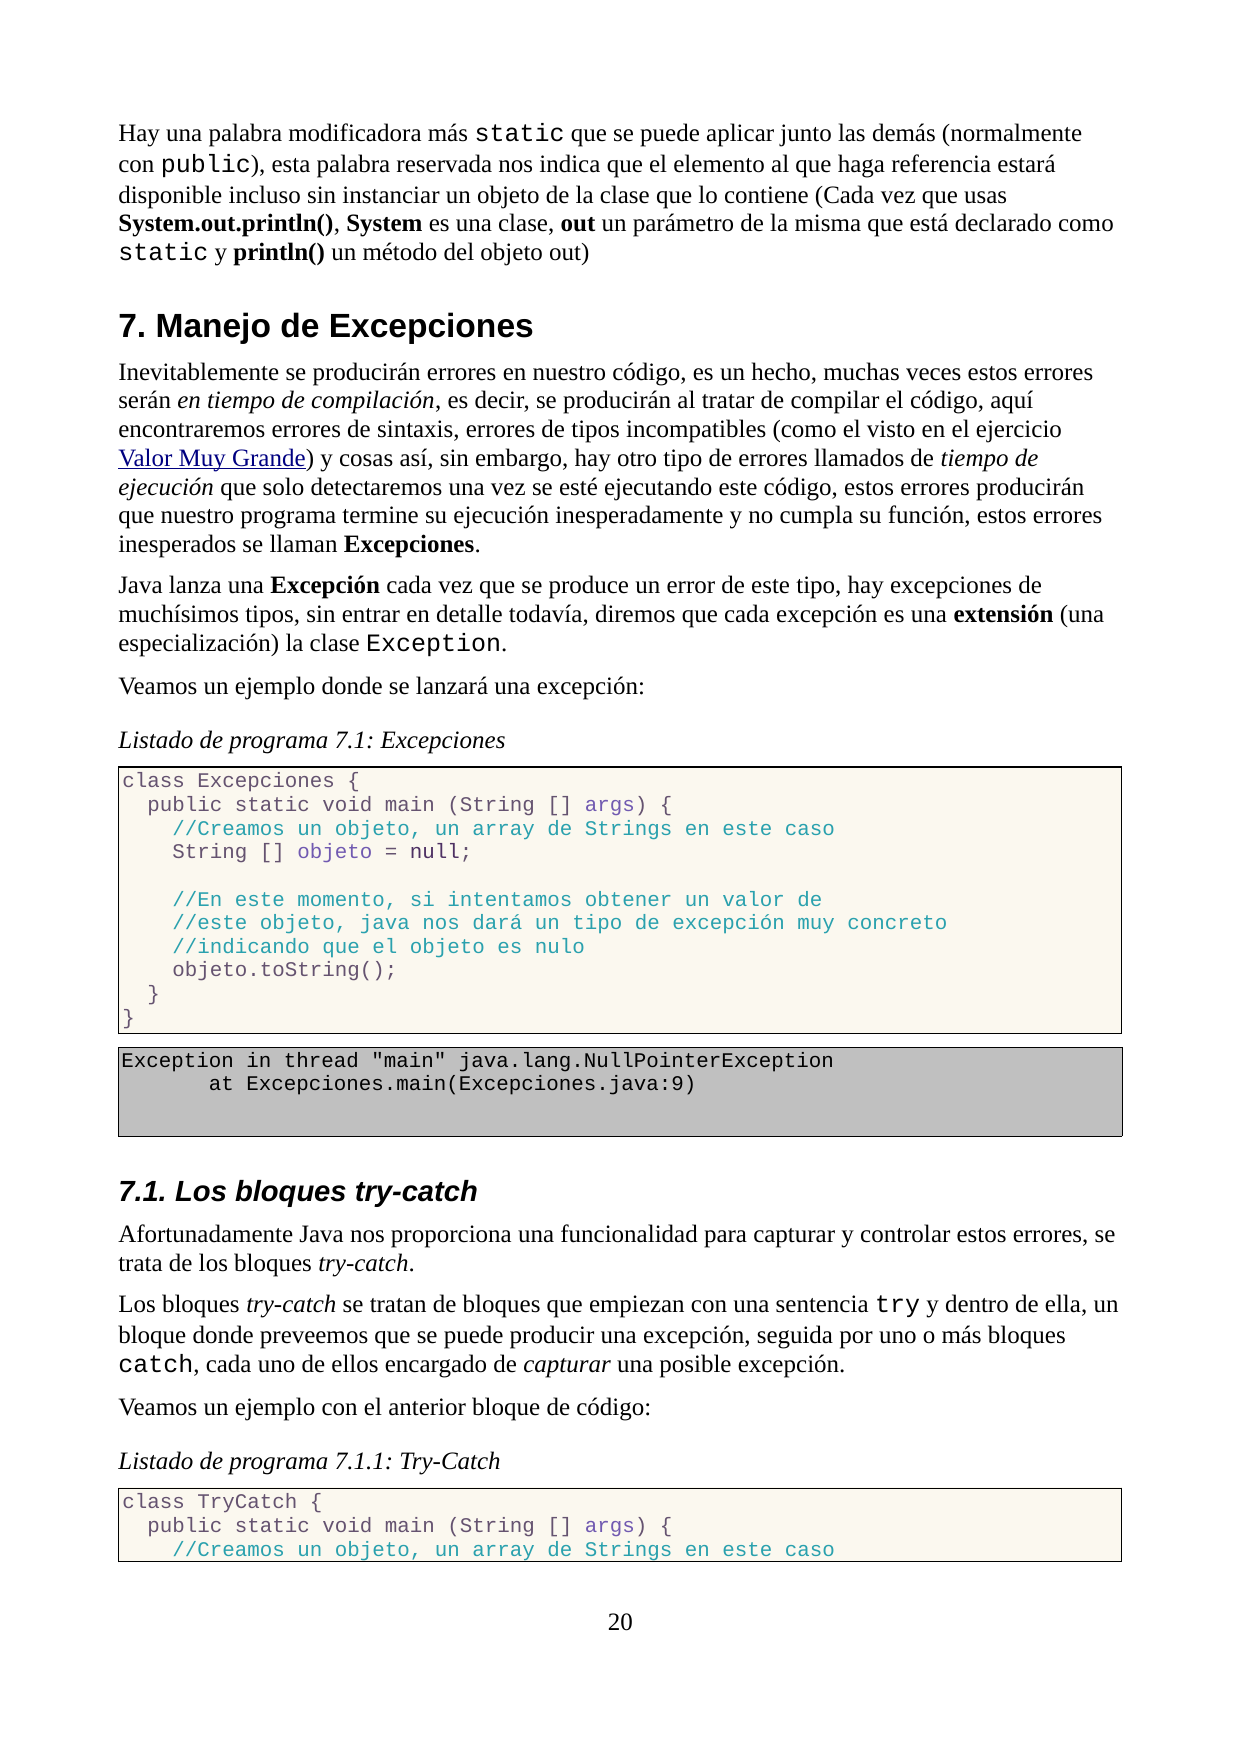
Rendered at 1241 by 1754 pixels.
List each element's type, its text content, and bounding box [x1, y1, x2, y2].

text } [119, 979, 1121, 1003]
text Veamos un ejemplo donde se lanzará una excepción: [118, 671, 1122, 700]
text class TryCatch { [119, 1489, 1121, 1511]
text Hay una palabra modificadora más static que se puede aplicar junto las demás (normalmente con public), esta palabra reservada nos indica que el elemento al que haga referencia estará disponible incluso sin instanciar un objeto de la clase que lo contiene (Cada vez que usas System.out.println(), System es una clase, out un parámetro de la misma que está declarado como static y println() un método del objeto out) [118, 118, 1122, 268]
text //indicando que el objeto es nulo [119, 932, 1121, 956]
text Los bloques try-catch se tratan de bloques que empiezan con una sentencia try y dentro de ella, un bloque donde preveemos que se puede producir una excepción, seguida por uno o más bloques catch, cada uno de ellos encargado de capturar una posible excepción. [118, 1289, 1122, 1380]
text class Excepciones { [119, 768, 1121, 790]
text //Creamos un objeto, un array de Strings en este caso [119, 814, 1121, 837]
text objeto.toString(); [119, 956, 1121, 979]
text } [119, 1003, 1121, 1033]
text //Creamos un objeto, un array de Strings en este caso [119, 1535, 1121, 1561]
text public static void main (String [] args) { [119, 1511, 1121, 1535]
subtitle Manejo de Excepciones [118, 306, 1122, 344]
text Veamos un ejemplo con el anterior bloque de código: [118, 1392, 1122, 1421]
text Afortunadamente Java nos proporciona una funcionalidad para capturar y controlar estos errores, se trata de los bloques try-catch. [118, 1219, 1122, 1277]
list Listado de programa 7.1: Excepciones [118, 725, 1122, 754]
text Exception in thread "main" java.lang.NullPointerException [119, 1048, 1122, 1070]
text Inevitablemente se producirán errores en nuestro código, es un hecho, muchas veces estos errores serán en tiempo de compilación, es decir, se producirán al tratar de compilar el código, aquí encontraremos errores de sintaxis, errores de tipos incompatibles (como el visto en el ejercicio Valor Muy Grande) y cosas así, sin embargo, hay otro tipo de errores llamados de tiempo de ejecución que solo detectaremos una vez se esté ejecutando este código, estos errores producirán que nuestro programa termine su ejecución inesperadamente y no cumpla su función, estos errores inesperados se llaman Excepciones. [118, 357, 1122, 558]
text //este objeto, java nos dará un tipo de excepción muy concreto [119, 908, 1121, 932]
text public static void main (String [] args) { [119, 790, 1121, 814]
list Listado de programa 7.1.1: Try-Catch [118, 1446, 1122, 1475]
subtitle Los bloques try-catch [118, 1173, 1122, 1207]
text //En este momento, si intentamos obtener un valor de [119, 884, 1121, 908]
text String [] objeto = null; [119, 837, 1121, 861]
text at Excepciones.main(Excepciones.java:9) [119, 1070, 1122, 1097]
text Java lanza una Excepción cada vez que se produce un error de este tipo, hay excepciones de muchísimos tipos, sin entrar en detalle todavía, diremos que cada excepción es una extensión (una especialización) la clase Exception. [118, 571, 1122, 659]
